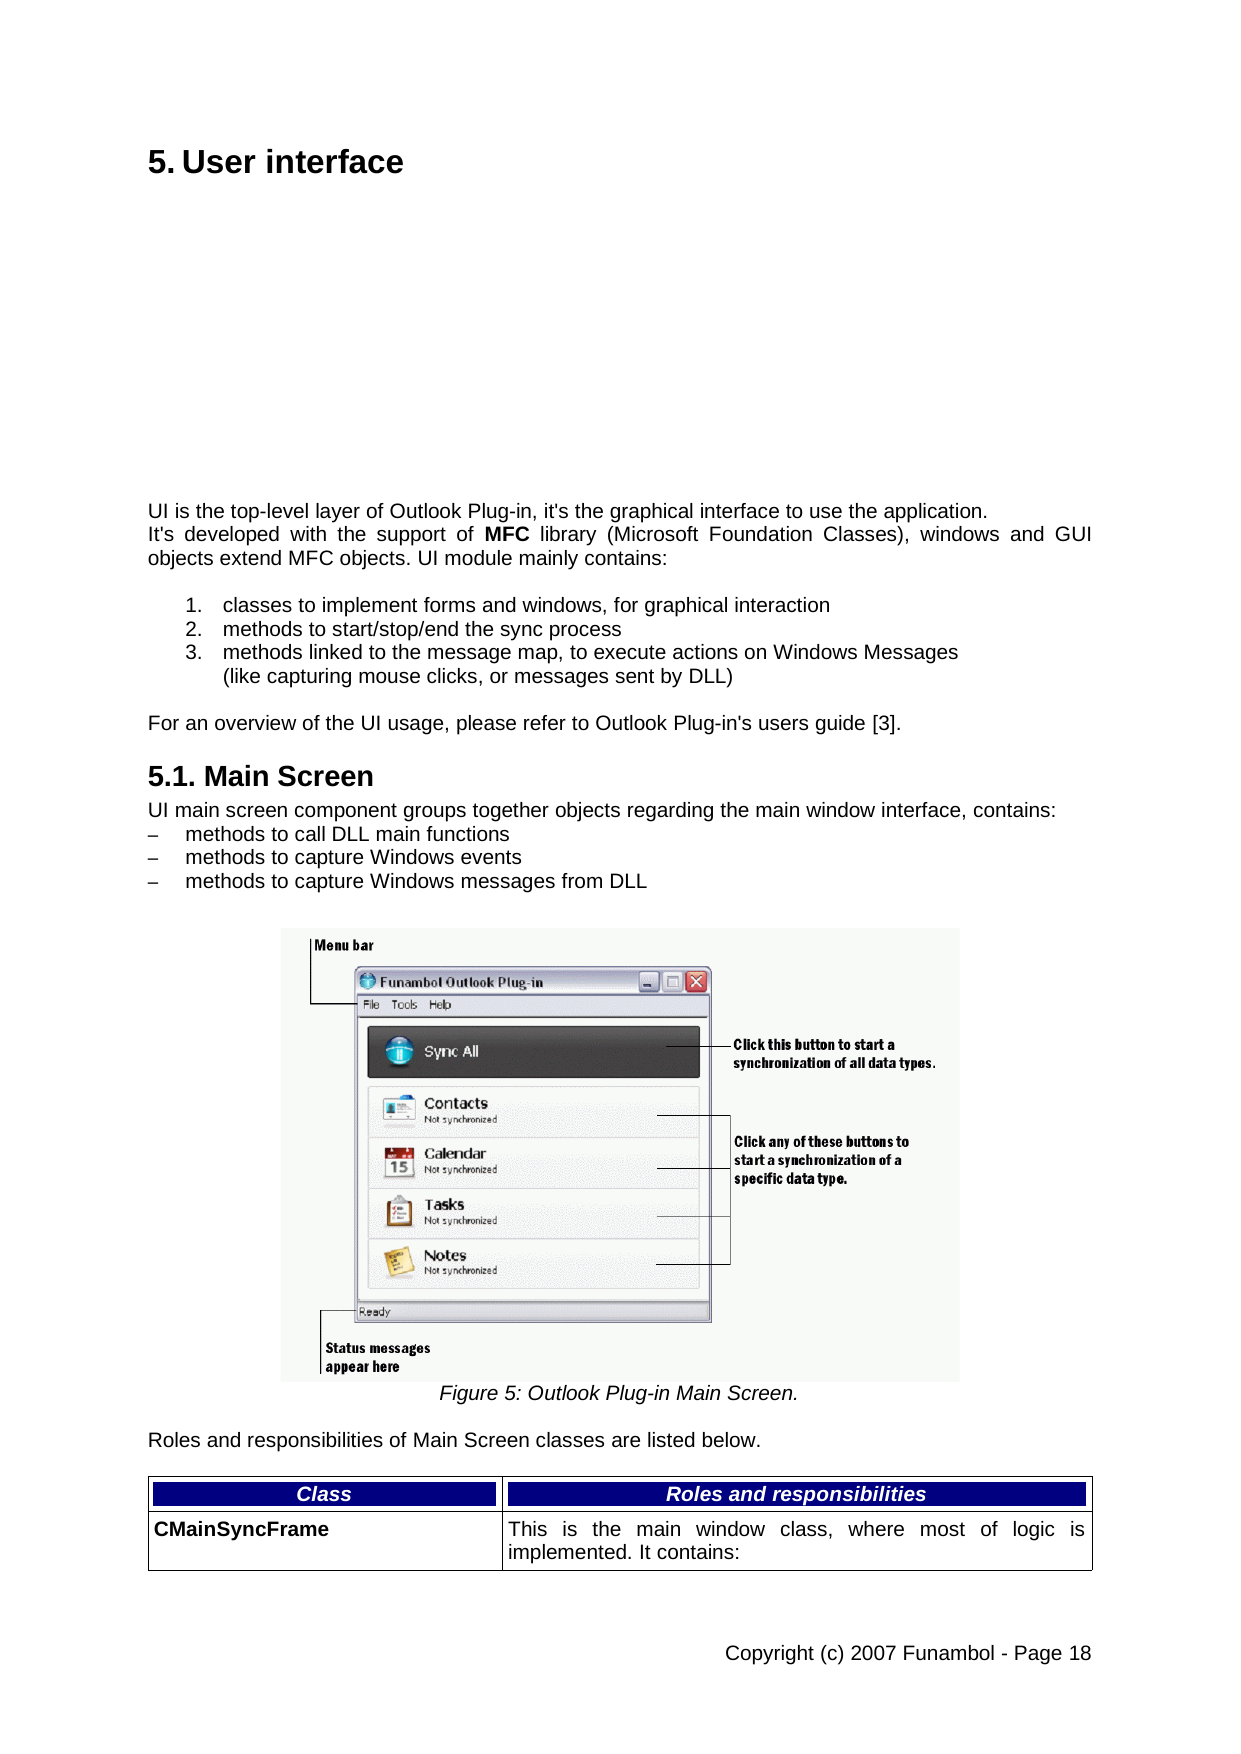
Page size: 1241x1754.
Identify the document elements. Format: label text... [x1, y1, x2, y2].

table_header Roles and responsibilities [503, 1477, 1092, 1511]
text For an overview of the UI usage, please refer to Outlook Plug-in's users guide [3]. [148, 711, 1093, 735]
text UI is the top-level layer of Outlook Plug-in, it's the graphical interface to use the application. [148, 499, 1093, 523]
subtitle User interface [148, 143, 1093, 180]
table_cell This is the main window class, where most of logic is implemented. It contains: [503, 1512, 1092, 1570]
list methods linked to the message map, to execute actions on Windows Messages (like capturing mouse clicks, or messages sent by DLL) [185, 641, 1093, 688]
list methods to capture Windows events [148, 846, 1093, 869]
text It's developed with the support of MFC library (Microsoft Foundation Classes), windows and GUI objects extend MFC objects. UI module mainly contains: [148, 523, 1093, 570]
table_header Class [149, 1477, 502, 1511]
text Figure 5: Outlook Plug-in Main Screen. [281, 1382, 960, 1405]
table_cell CMainSyncFrame [149, 1512, 502, 1570]
list classes to implement forms and windows, for graphical interaction [185, 593, 1093, 617]
list methods to call DLL main functions [148, 822, 1093, 846]
text Roles and responsibilities of Main Screen classes are listed below. [148, 893, 1093, 1452]
text UI main screen component groups together objects regarding the main window interface, contains: [148, 798, 1093, 822]
subtitle Main Screen [148, 760, 1093, 792]
picture [280, 928, 960, 1382]
list methods to capture Windows messages from DLL [148, 869, 1093, 893]
list methods to start/stop/end the sync process [185, 617, 1093, 641]
